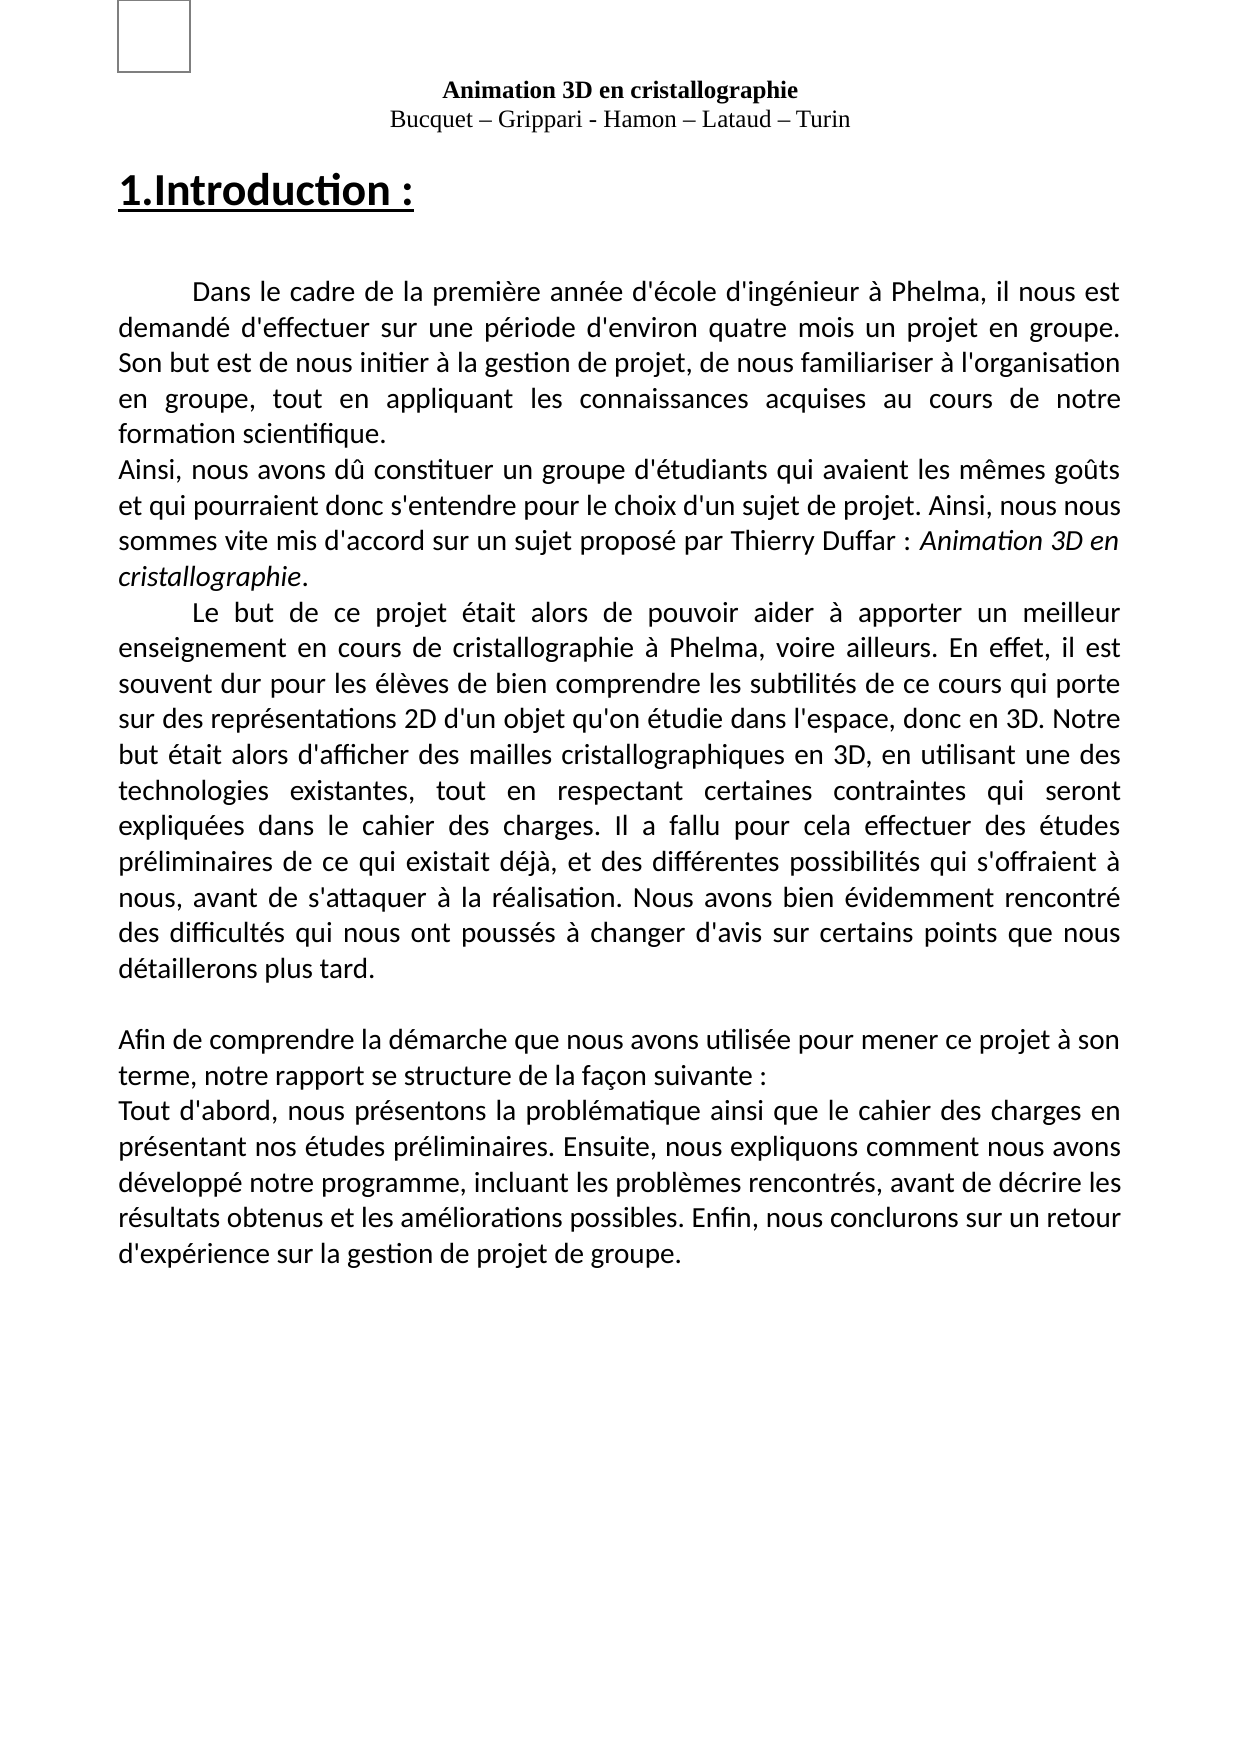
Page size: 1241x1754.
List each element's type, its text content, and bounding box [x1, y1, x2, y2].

text Dans le cadre de la première année d'école d'ingénieur à Phelma, il nous est demandé d'effectuer sur une période d'environ quatre mois un projet en groupe. Son but est de nous initier à la gestion de projet, de nous familiariser à l'organisation en groupe, tout en appliquant les connaissances acquises au cours de notre formation scientifique. [118, 273, 1122, 451]
text Afin de comprendre la démarche que nous avons utilisée pour mener ce projet à son terme, notre rapport se structure de la façon suivante : [118, 1021, 1122, 1092]
list Introduction : [118, 161, 1122, 273]
text Tout d'abord, nous présentons la problématique ainsi que le cahier des charges en présentant nos études préliminaires. Ensuite, nous expliquons comment nous avons développé notre programme, incluant les problèmes rencontrés, avant de décrire les résultats obtenus et les améliorations possibles. Enfin, nous conclurons sur un retour d'expérience sur la gestion de projet de groupe. [118, 1092, 1122, 1271]
text Le but de ce projet était alors de pouvoir aider à apporter un meilleur enseignement en cours de cristallographie à Phelma, voire ailleurs. En effet, il est souvent dur pour les élèves de bien comprendre les subtilités de ce cours qui porte sur des représentations 2D d'un objet qu'on étudie dans l'espace, donc en 3D. Notre but était alors d'afficher des mailles cristallographiques en 3D, en utilisant une des technologies existantes, tout en respectant certaines contraintes qui seront expliquées dans le cahier des charges. Il a fallu pour cela effectuer des études préliminaires de ce qui existait déjà, et des différentes possibilités qui s'offraient à nous, avant de s'attaquer à la réalisation. Nous avons bien évidemment rencontré des difficultés qui nous ont poussés à changer d'avis sur certains points que nous détaillerons plus tard. [118, 594, 1122, 986]
text Ainsi, nous avons dû constituer un groupe d'étudiants qui avaient les mêmes goûts et qui pourraient donc s'entendre pour le choix d'un sujet de projet. Ainsi, nous nous sommes vite mis d'accord sur un sujet proposé par Thierry Duffar : Animation 3D en cristallographie. [118, 451, 1122, 594]
